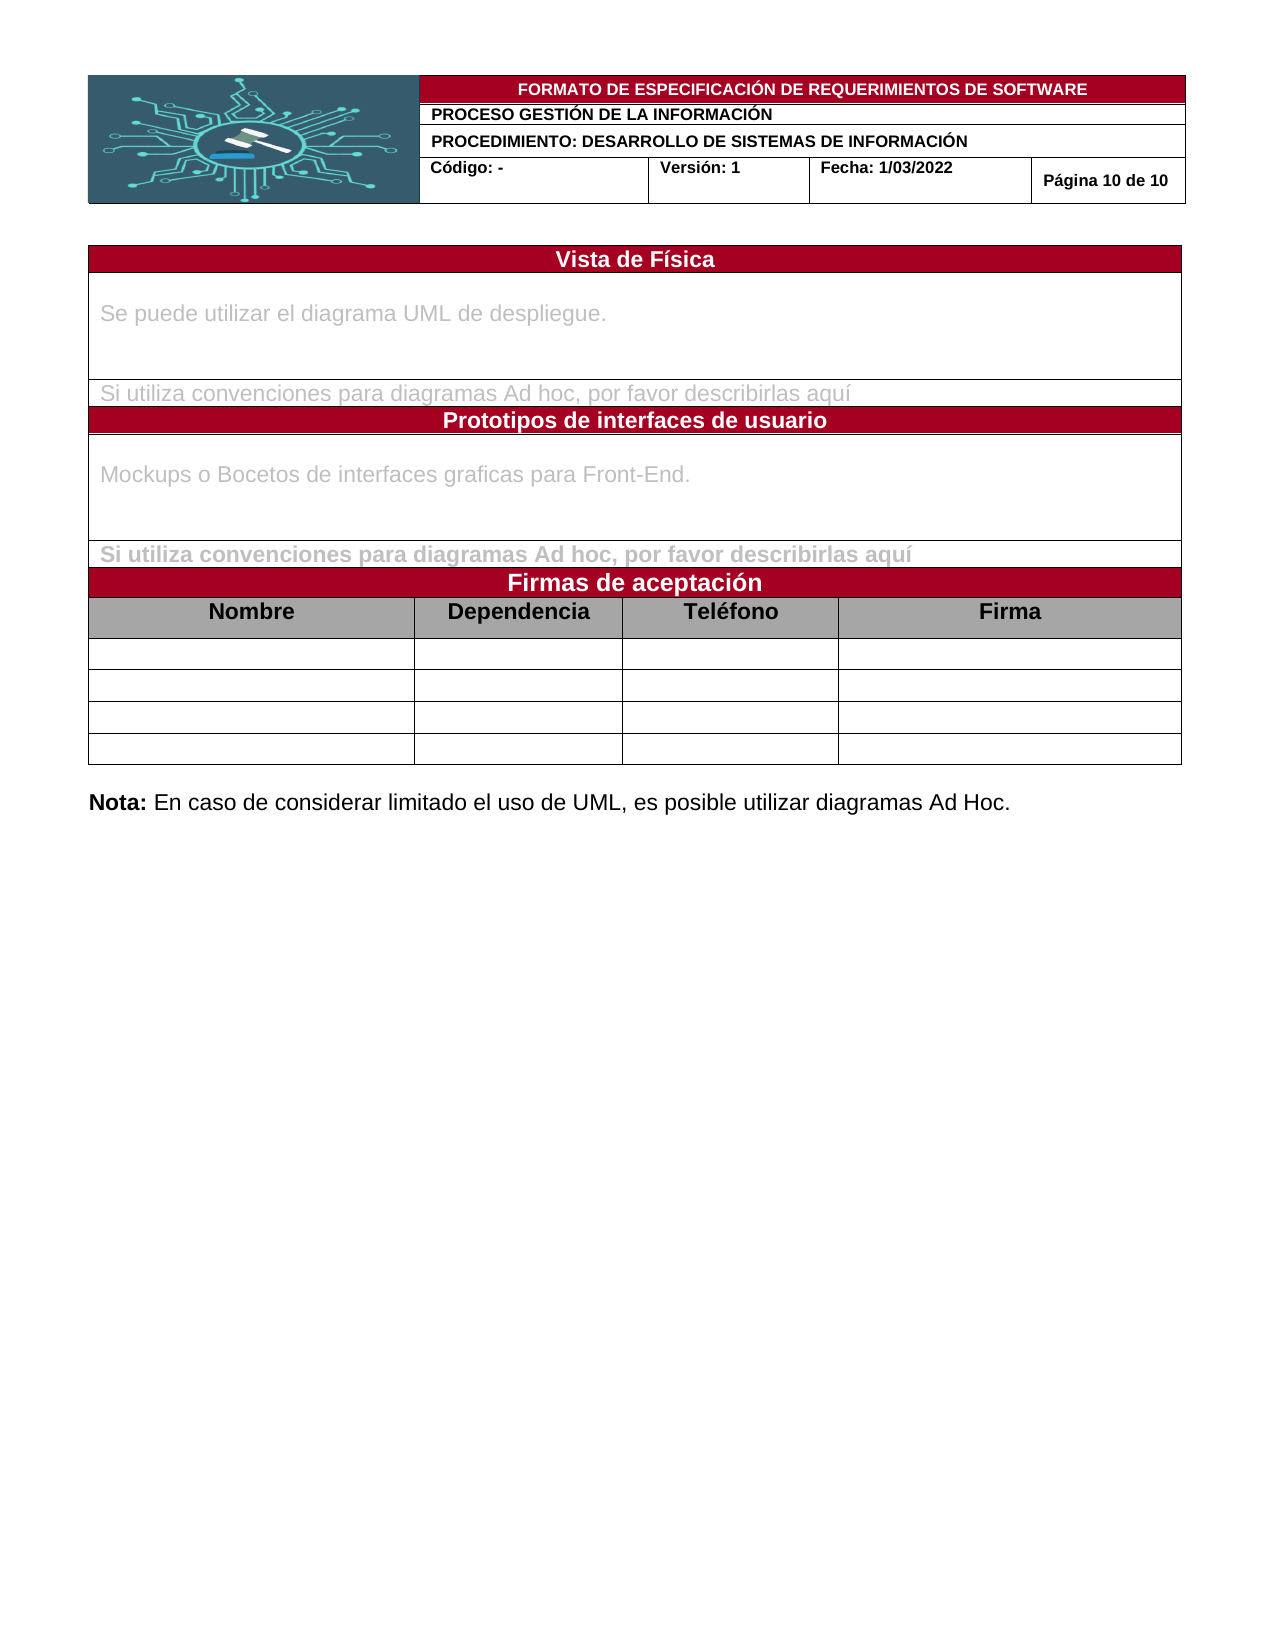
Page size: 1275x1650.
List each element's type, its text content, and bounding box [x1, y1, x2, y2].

table_cell [839, 702, 1181, 733]
table_cell [415, 702, 622, 733]
table_cell [623, 702, 838, 733]
text Nota: En caso de considerar limitado el uso de UML, es posible utilizar diagramas Ad Hoc. [88, 789, 1098, 816]
table_cell Vista de Física [89, 246, 1181, 272]
table_cell Si utiliza convenciones para diagramas Ad hoc, por favor describirlas aquí [89, 380, 1181, 406]
picture [87, 75, 420, 203]
table_cell [839, 670, 1181, 701]
table_cell [89, 670, 414, 701]
table_cell Se puede utilizar el diagrama UML de despliegue. [89, 273, 1181, 379]
table_cell [415, 670, 622, 701]
table_cell [89, 734, 414, 764]
table_cell [89, 639, 414, 669]
table_cell Dependencia [415, 598, 622, 638]
table_cell [89, 702, 414, 733]
table_cell [623, 670, 838, 701]
table_cell Nombre [89, 598, 414, 638]
table_cell Firma [839, 598, 1181, 638]
table_cell Mockups o Bocetos de interfaces graficas para Front-End. [89, 435, 1181, 540]
table_cell [415, 734, 622, 764]
table_cell [839, 639, 1181, 669]
table_cell Prototipos de interfaces de usuario [89, 407, 1181, 433]
table_cell [623, 734, 838, 764]
table_cell Firmas de aceptación [89, 568, 1181, 597]
table_cell Teléfono [623, 598, 838, 638]
table_cell [839, 734, 1181, 764]
table_cell [415, 639, 622, 669]
table_cell [623, 639, 838, 669]
table_cell Si utiliza convenciones para diagramas Ad hoc, por favor describirlas aquí [89, 541, 1181, 567]
